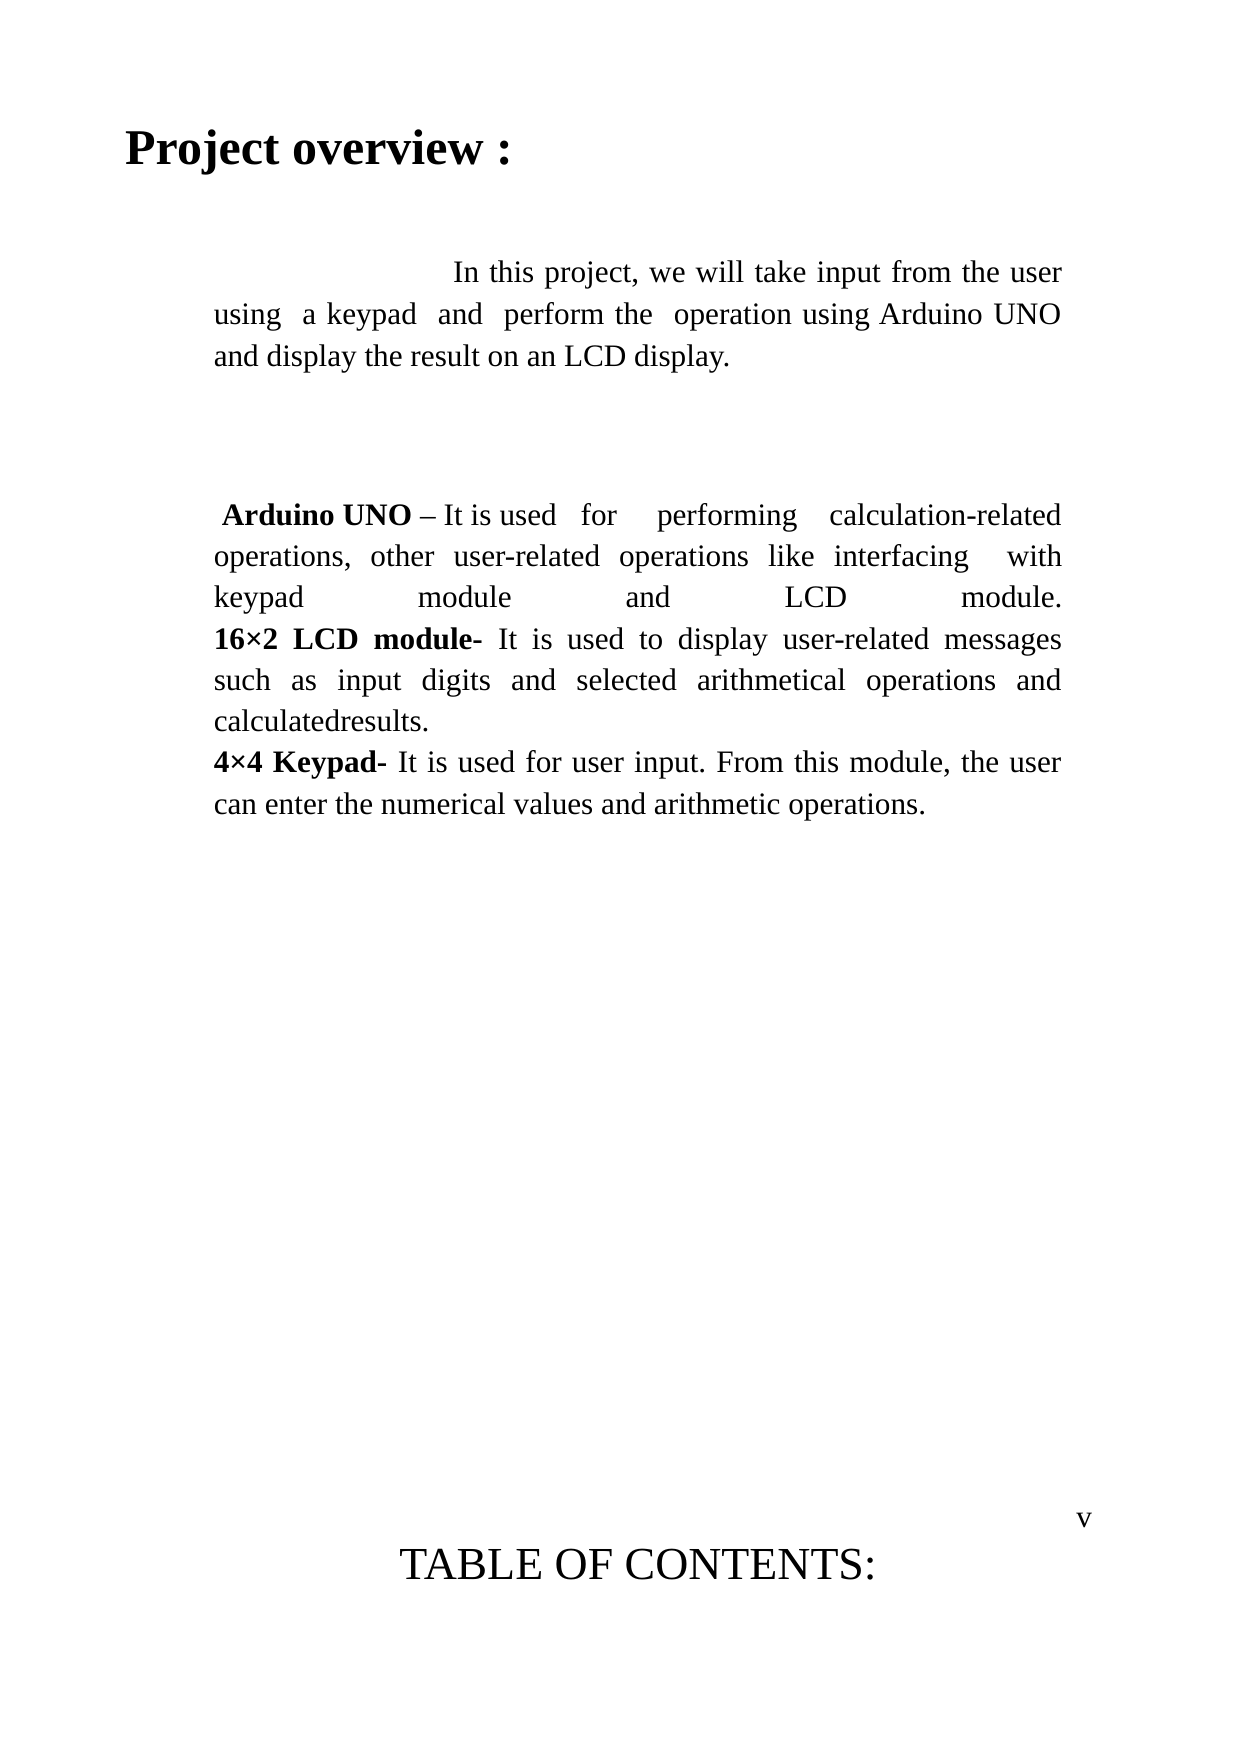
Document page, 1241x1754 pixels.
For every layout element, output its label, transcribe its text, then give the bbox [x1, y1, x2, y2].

text v [125, 1484, 1122, 1537]
text TABLE OF CONTENTS: [125, 1537, 1122, 1590]
text In this project, we will take input from the user using a keypad and perform the operation using Arduino UNO and display the result on an LCD display. [213, 247, 1063, 373]
subtitle Project overview : [125, 118, 1122, 176]
text Arduino UNO – It is used for performing calculation-related operations, other user-related operations like interfacing with keypad module and LCD module. 16×2 LCD module- It is used to display user-related messages such as input digits and selected arithmetical operations and calculatedresults. 4×4 Keypad- It is used for user input. From this module, the user can enter the numerical values and arithmetic operations. [213, 496, 1063, 821]
